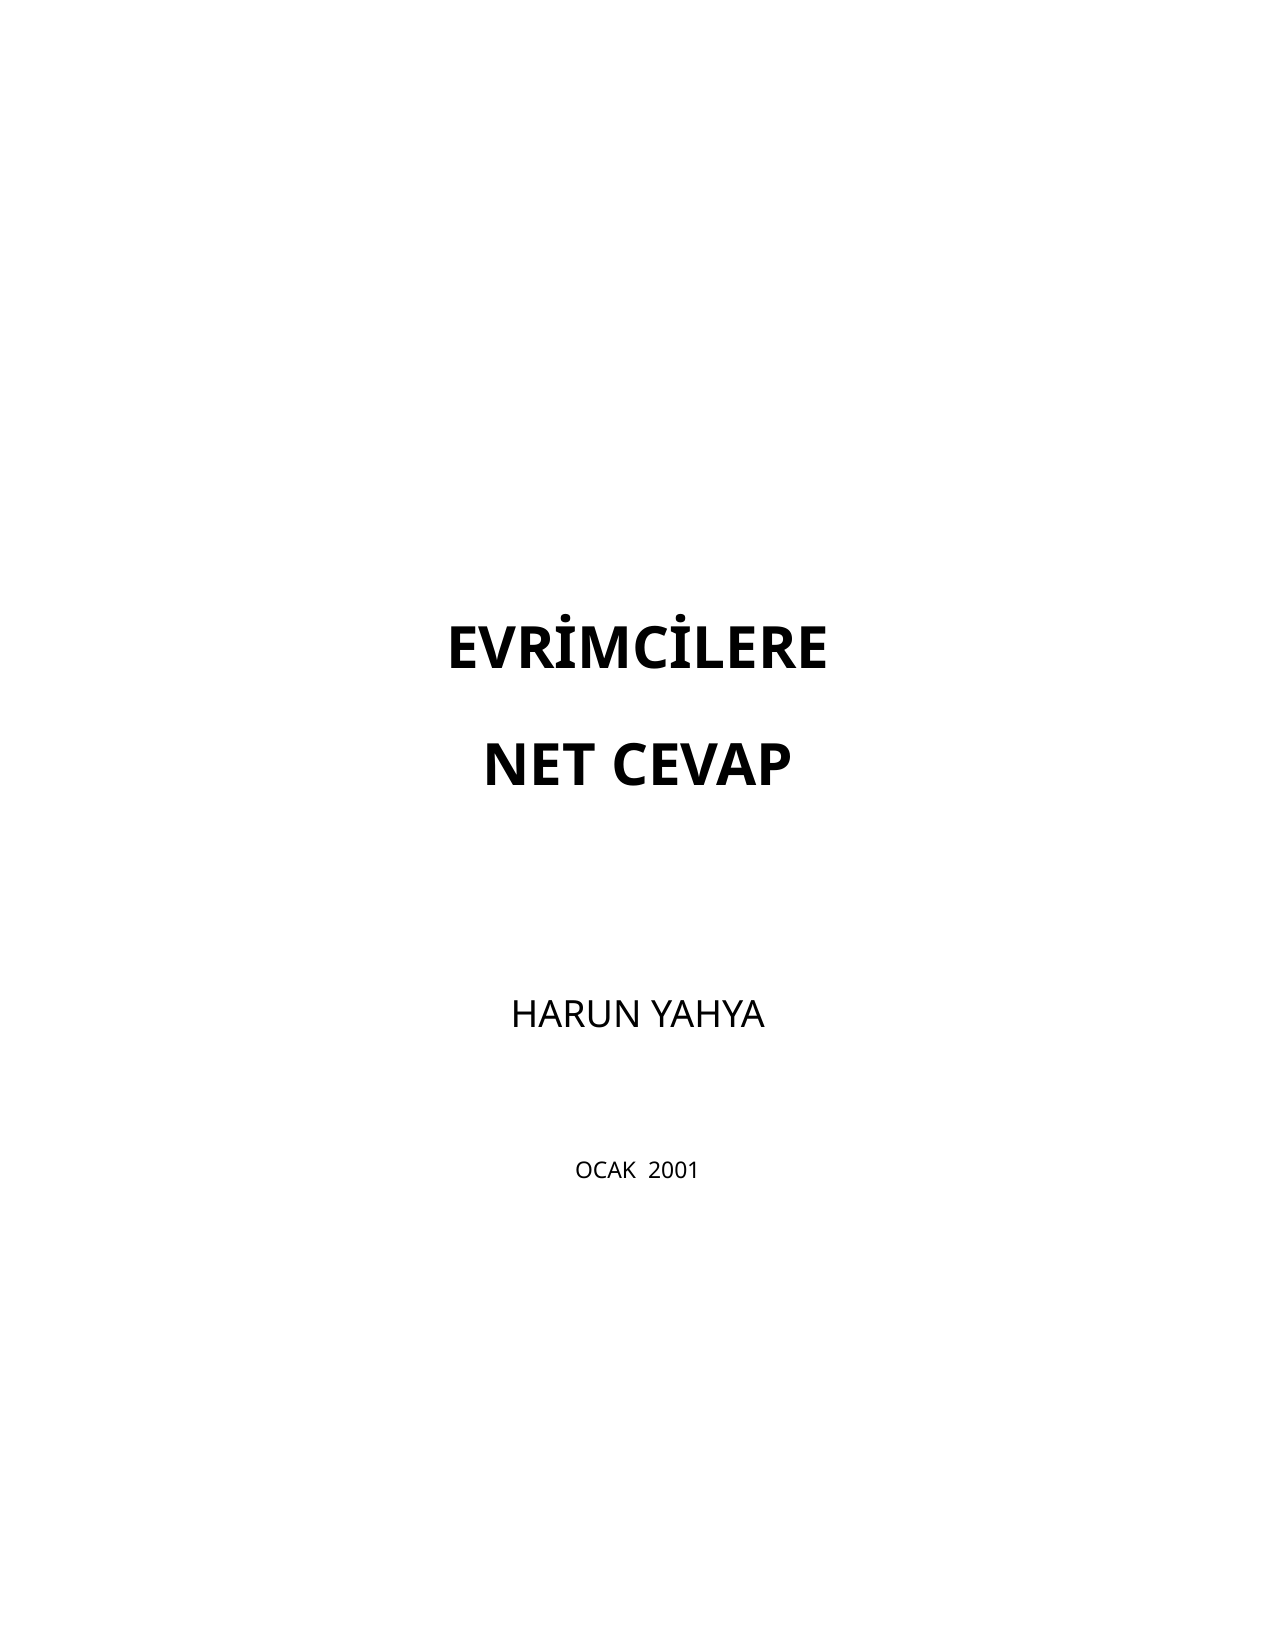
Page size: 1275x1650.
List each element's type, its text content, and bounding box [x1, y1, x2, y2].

title EVRİMCİLERE [112, 606, 1162, 685]
subtitle OCAK 2001 [112, 1151, 1162, 1185]
subtitle HARUN YAHYA [112, 988, 1162, 1039]
title NET CEVAP [112, 723, 1162, 802]
